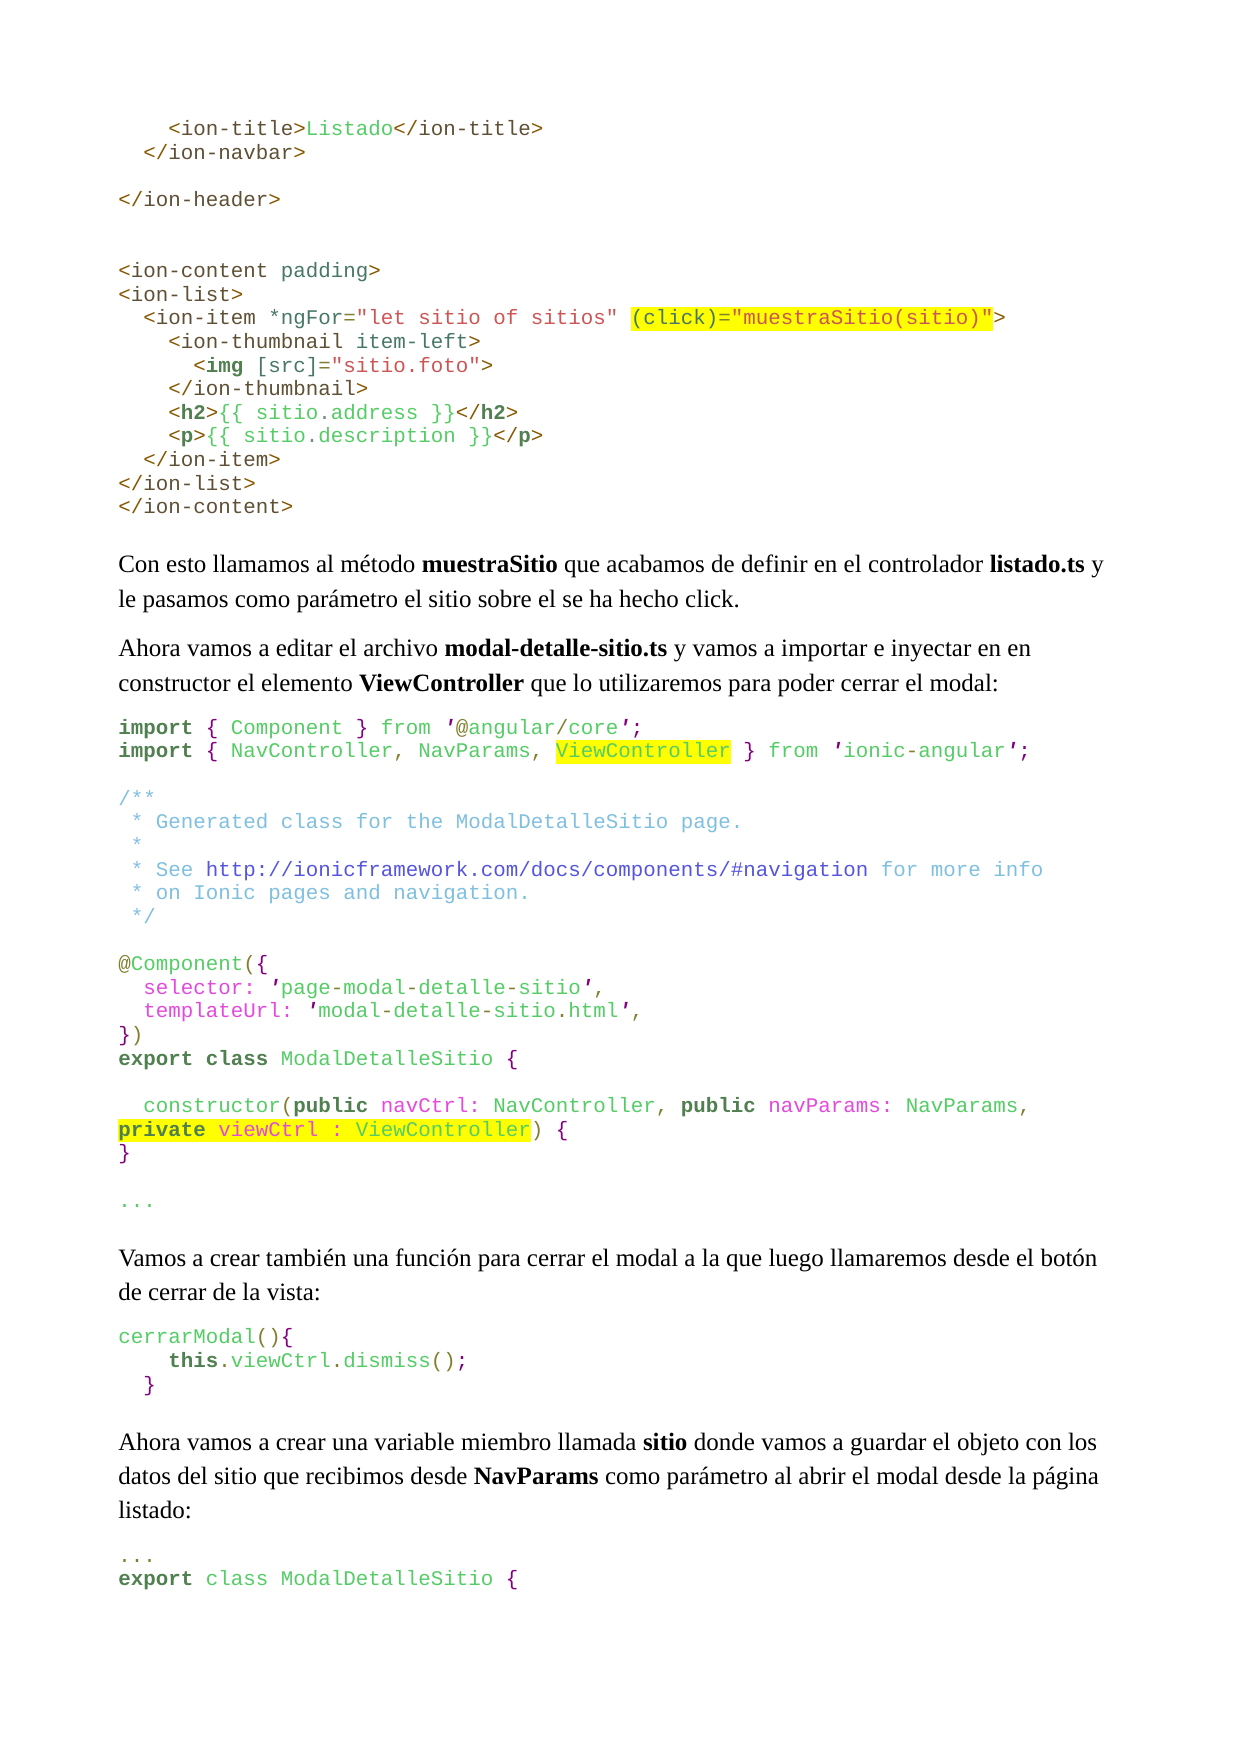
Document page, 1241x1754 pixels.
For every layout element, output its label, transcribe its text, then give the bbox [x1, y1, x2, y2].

text Ahora vamos a crear una variable miembro llamada sitio donde vamos a guardar el objeto con los datos del sitio que recibimos desde NavParams como parámetro al abrir el modal desde la página listado: [118, 1427, 1122, 1524]
text import { Component } from '@angular/core'; [118, 717, 1122, 740]
text </ion-content> [118, 496, 1122, 520]
text */ [118, 906, 1122, 929]
text </ion-item> [118, 449, 1122, 473]
text <ion-content padding> [118, 260, 1122, 284]
text } [118, 1142, 1122, 1166]
text </ion-thumbnail> [118, 378, 1122, 402]
text @Component({ [118, 953, 1122, 977]
text </ion-list> [118, 473, 1122, 496]
text Con esto llamamos al método muestraSitio que acabamos de definir en el controlador listado.ts y le pasamos como parámetro el sitio sobre el se ha hecho click. [118, 549, 1122, 613]
text export class ModalDetalleSitio { [118, 1568, 1122, 1592]
text import { NavController, NavParams, ViewController } from 'ionic-angular'; [118, 740, 1122, 764]
text } [118, 1373, 1122, 1397]
text <ion-item *ngFor="let sitio of sitios" (click)="muestraSitio(sitio)"> [118, 307, 1122, 331]
text <h2>{{ sitio.address }}</h2> [118, 402, 1122, 426]
text cerrarModal(){ [118, 1326, 1122, 1350]
text </ion-navbar> [118, 142, 1122, 165]
text * Generated class for the ModalDetalleSitio page. [118, 811, 1122, 835]
text constructor(public navCtrl: NavController, public navParams: NavParams, private viewCtrl : ViewController) { [118, 1095, 1122, 1142]
text ... [118, 1189, 1122, 1213]
text * See http://ionicframework.com/docs/components/#navigation for more info [118, 858, 1122, 882]
text this.viewCtrl.dismiss(); [118, 1350, 1122, 1373]
text export class ModalDetalleSitio { [118, 1048, 1122, 1071]
text * on Ionic pages and navigation. [118, 882, 1122, 906]
text selector: 'page-modal-detalle-sitio', [118, 977, 1122, 1000]
text <ion-thumbnail item-left> [118, 331, 1122, 354]
text Vamos a crear también una función para cerrar el modal a la que luego llamaremos desde el botón de cerrar de la vista: [118, 1243, 1122, 1306]
text <img [src]="sitio.foto"> [118, 354, 1122, 378]
text templateUrl: 'modal-detalle-sitio.html', [118, 1000, 1122, 1024]
text /** [118, 788, 1122, 811]
text <p>{{ sitio.description }}</p> [118, 426, 1122, 449]
text <ion-list> [118, 284, 1122, 307]
text </ion-header> [118, 189, 1122, 213]
text <ion-title>Listado</ion-title> [118, 118, 1122, 142]
text ... [118, 1545, 1122, 1568]
text Ahora vamos a editar el archivo modal-detalle-sitio.ts y vamos a importar e inyectar en en constructor el elemento ViewController que lo utilizaremos para poder cerrar el modal: [118, 633, 1122, 696]
text * [118, 835, 1122, 858]
text }) [118, 1024, 1122, 1048]
